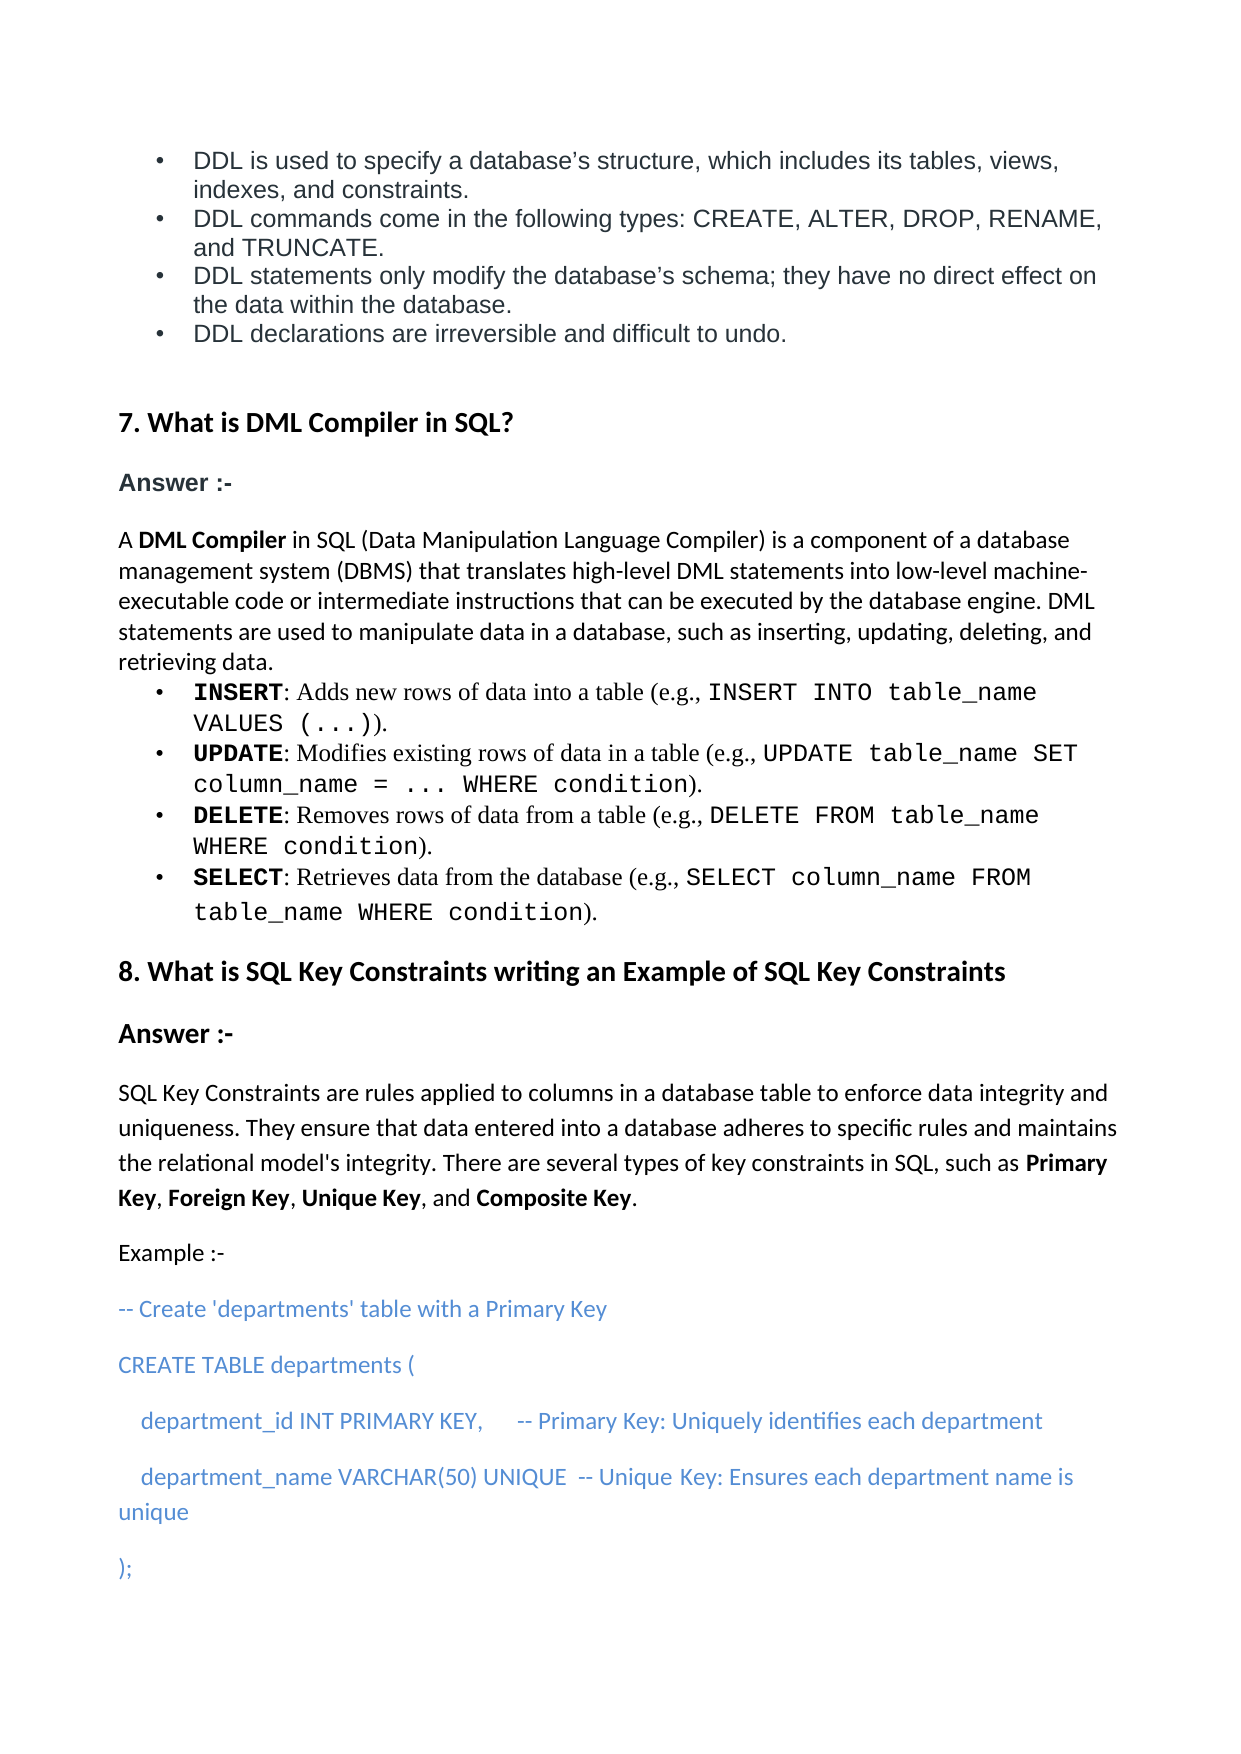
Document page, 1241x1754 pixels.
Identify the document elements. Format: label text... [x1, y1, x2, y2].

text SQL Key Constraints are rules applied to columns in a database table to enforce data integrity and uniqueness. They ensure that data entered into a database adheres to specific rules and maintains the relational model's integrity. There are several types of key constraints in SQL, such as Primary Key, Foreign Key, Unique Key, and Composite Key. [118, 1077, 1122, 1212]
text Example :- [118, 1238, 1122, 1268]
text 7. What is DML Compiler in SQL? [118, 404, 1122, 439]
list UPDATE: Modifies existing rows of data in a table (e.g., UPDATE table_name SET column_name = ... WHERE condition). [156, 738, 1122, 800]
list INSERT: Adds new rows of data into a table (e.g., INSERT INTO table_name VALUES (...)). [156, 677, 1122, 738]
text A DML Compiler in SQL (Data Manipulation Language Compiler) is a component of a database management system (DBMS) that translates high-level DML statements into low-level machine-executable code or intermediate instructions that can be executed by the database engine. DML statements are used to manipulate data in a database, such as inserting, updating, deleting, and retrieving data. [118, 524, 1122, 677]
list DDL statements only modify the database’s schema; they have no direct effect on the data within the database. [156, 261, 1122, 319]
text Answer :- [118, 467, 1122, 496]
text department_name VARCHAR(50) UNIQUE -- Unique Key: Ensures each department name is unique [118, 1461, 1122, 1526]
list SELECT: Retrieves data from the database (e.g., SELECT column_name FROM table_name WHERE condition). [156, 862, 1122, 928]
list DELETE: Removes rows of data from a table (e.g., DELETE FROM table_name WHERE condition). [156, 800, 1122, 862]
text CREATE TABLE departments ( [118, 1349, 1122, 1380]
list DDL declarations are irreversible and difficult to undo. [156, 319, 1122, 348]
text -- Create 'departments' table with a Primary Key [118, 1293, 1122, 1324]
text 8. What is SQL Key Constraints writing an Example of SQL Key Constraints [118, 953, 1122, 989]
list DDL is used to specify a database’s structure, which includes its tables, views, indexes, and constraints. [156, 146, 1122, 204]
text ); [118, 1552, 1122, 1582]
text department_id INT PRIMARY KEY, -- Primary Key: Uniquely identifies each department [118, 1405, 1122, 1436]
list DDL commands come in the following types: CREATE, ALTER, DROP, RENAME, and TRUNCATE. [156, 204, 1122, 261]
text Answer :- [118, 1015, 1122, 1051]
